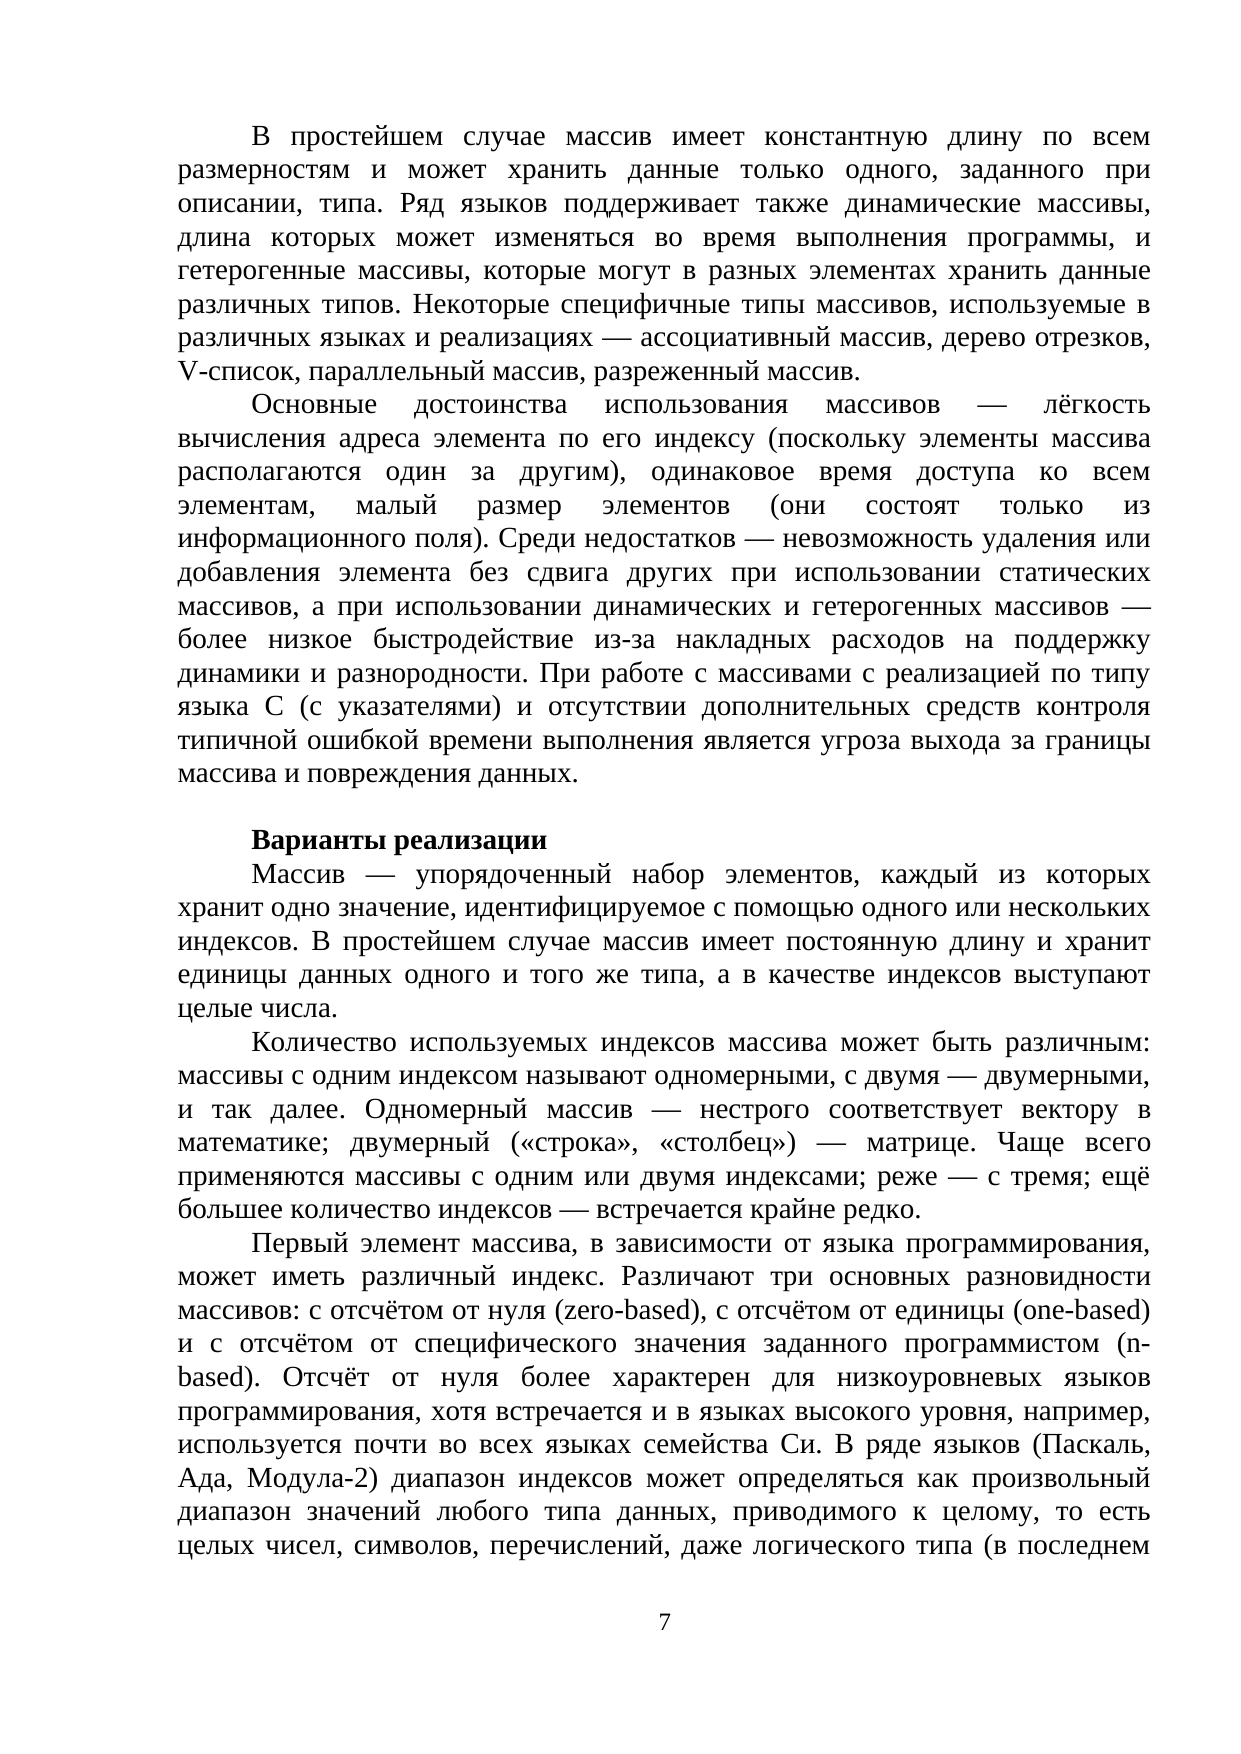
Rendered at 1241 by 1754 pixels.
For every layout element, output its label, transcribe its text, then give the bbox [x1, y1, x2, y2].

text Первый элемент массива, в зависимости от языка программирования, может иметь различный индекс. Различают три основных разновидности массивов: с отсчётом от нуля (zero-based), с отсчётом от единицы (one-based) и с отсчётом от специфического значения заданного программистом (n-based). Отсчёт от нуля более характерен для низкоуровневых языков программирования, хотя встречается и в языках высокого уровня, например, используется почти во всех языках семейства Си. В ряде языков (Паскаль, Ада, Модула-2) диапазон индексов может определяться как произвольный диапазон значений любого типа данных, приводимого к целому, то есть целых чисел, символов, перечислений, даже логического типа (в последнем [177, 1225, 1152, 1560]
text Количество используемых индексов массива может быть различным: массивы с одним индексом называют одномерными, с двумя — двумерными, и так далее. Одномерный массив — нестрого соответствует вектору в математике; двумерный («строка», «столбец») — матрице. Чаще всего применяются массивы с одним или двумя индексами; реже — с тремя; ещё большее количество индексов — встречается крайне редко. [177, 1024, 1152, 1225]
text Варианты реализации [177, 822, 1152, 856]
text В простейшем случае массив имеет константную длину по всем размерностям и может хранить данные только одного, заданного при описании, типа. Ряд языков поддерживает также динамические массивы, длина которых может изменяться во время выполнения программы, и гетерогенные массивы, которые могут в разных элементах хранить данные различных типов. Некоторые специфичные типы массивов, используемые в различных языках и реализациях — ассоциативный массив, дерево отрезков, V-список, параллельный массив, разреженный массив. [177, 118, 1152, 386]
text Основные достоинства использования массивов — лёгкость вычисления адреса элемента по его индексу (поскольку элементы массива располагаются один за другим), одинаковое время доступа ко всем элементам, малый размер элементов (они состоят только из информационного поля). Среди недостатков — невозможность удаления или добавления элемента без сдвига других при использовании статических массивов, а при использовании динамических и гетерогенных массивов — более низкое быстродействие из-за накладных расходов на поддержку динамики и разнородности. При работе с массивами с реализацией по типу языка С (с указателями) и отсутствии дополнительных средств контроля типичной ошибкой времени выполнения является угроза выхода за границы массива и повреждения данных. [177, 386, 1152, 789]
text Массив — упорядоченный набор элементов, каждый из которых хранит одно значение, идентифицируемое с помощью одного или нескольких индексов. В простейшем случае массив имеет постоянную длину и хранит единицы данных одного и того же типа, а в качестве индексов выступают целые числа. [177, 856, 1152, 1024]
